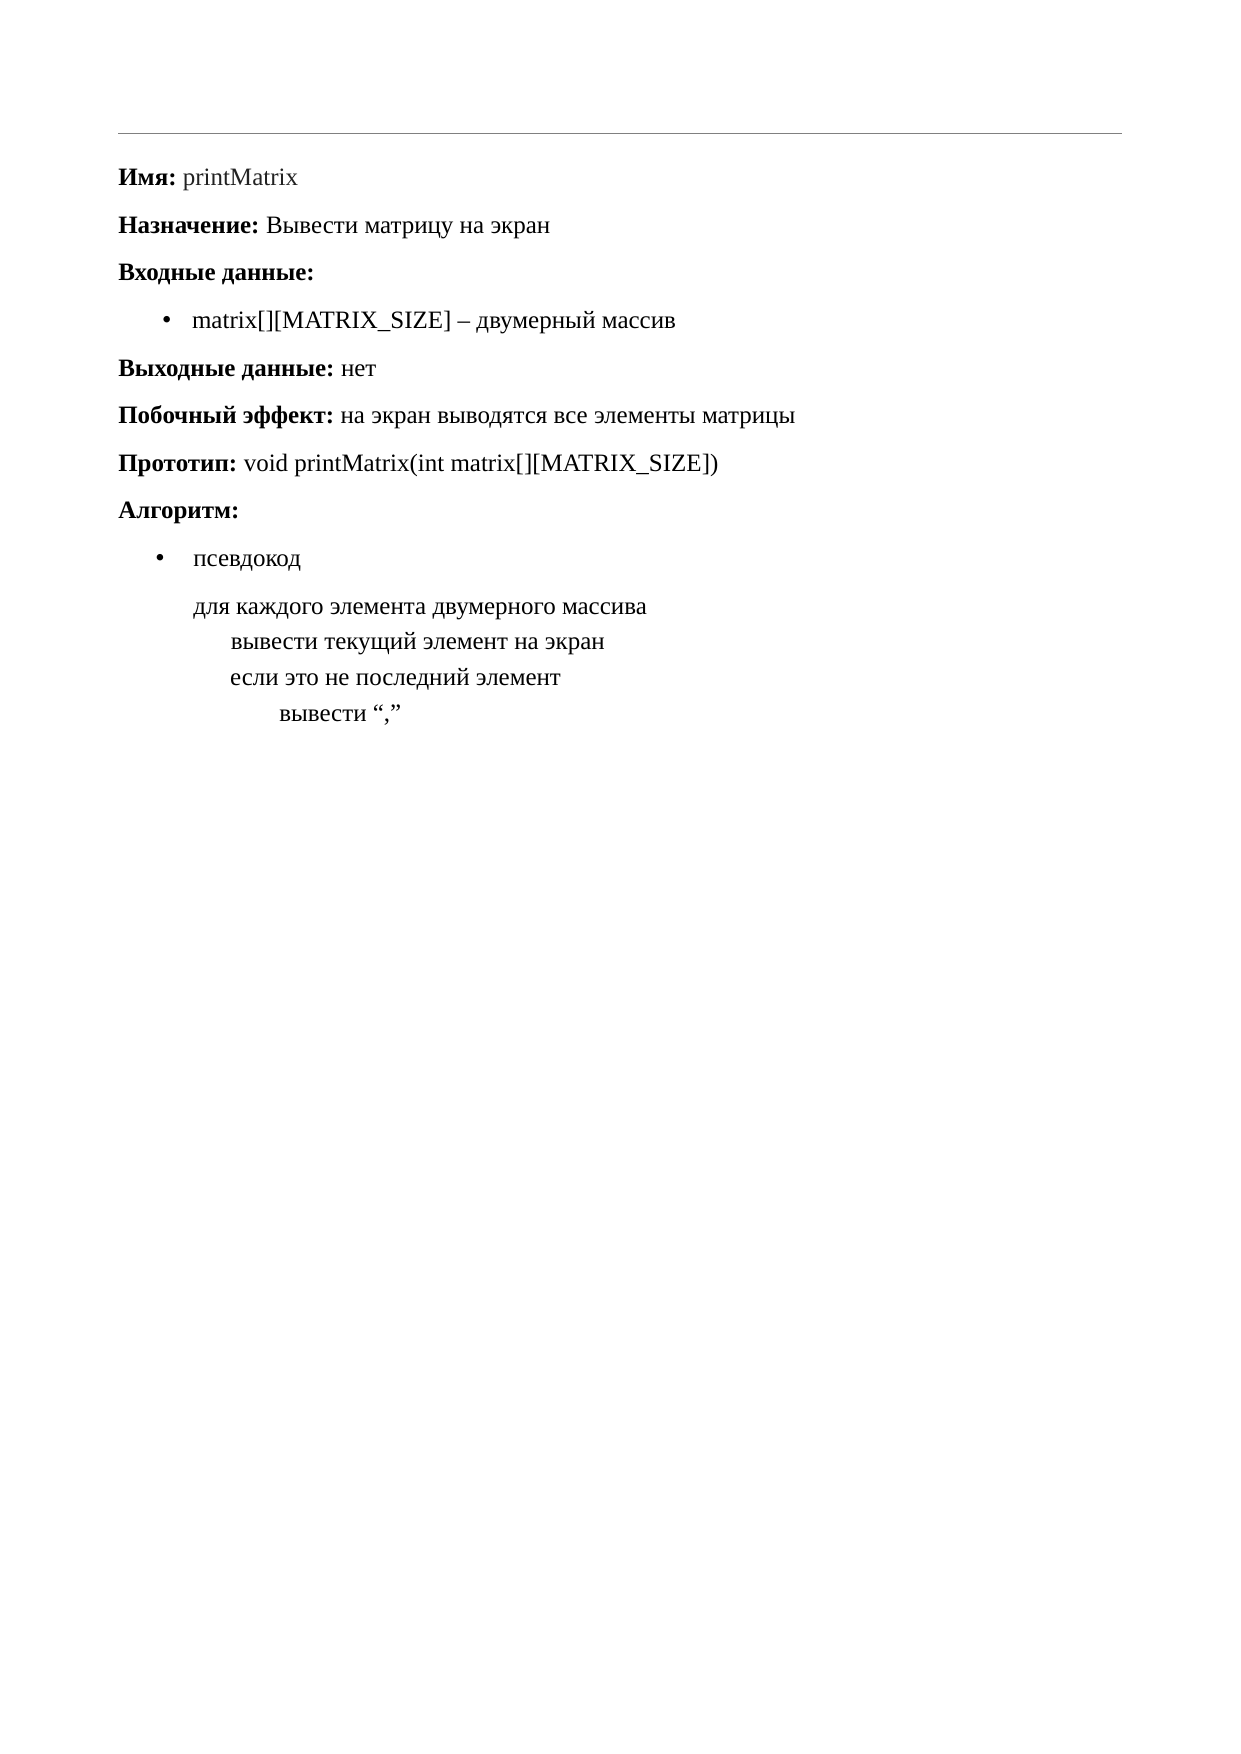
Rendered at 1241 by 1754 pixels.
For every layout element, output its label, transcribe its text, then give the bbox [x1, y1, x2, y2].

text Побочный эффект: на экран выводятся все элементы матрицы [118, 400, 1122, 429]
list для каждого элемента двумерного массива [156, 591, 1122, 619]
text Алгоритм: [118, 496, 1122, 524]
list matrix[][MATRIX_SIZE] – двумерный массив [162, 305, 1122, 334]
text Назначение: Вывести матрицу на экран [118, 210, 1122, 239]
text Имя: printMatrix [118, 162, 1122, 191]
text вывести “,” [118, 698, 1122, 727]
text Выходные данные: нет [118, 353, 1122, 381]
list вывести текущий элемент на экран [193, 626, 1122, 655]
text Входные данные: [118, 257, 1122, 286]
text если это не последний элемент [118, 662, 1122, 691]
text Прототип: void printMatrix(int matrix[][MATRIX_SIZE]) [118, 448, 1122, 477]
list псевдокод [156, 543, 1122, 572]
